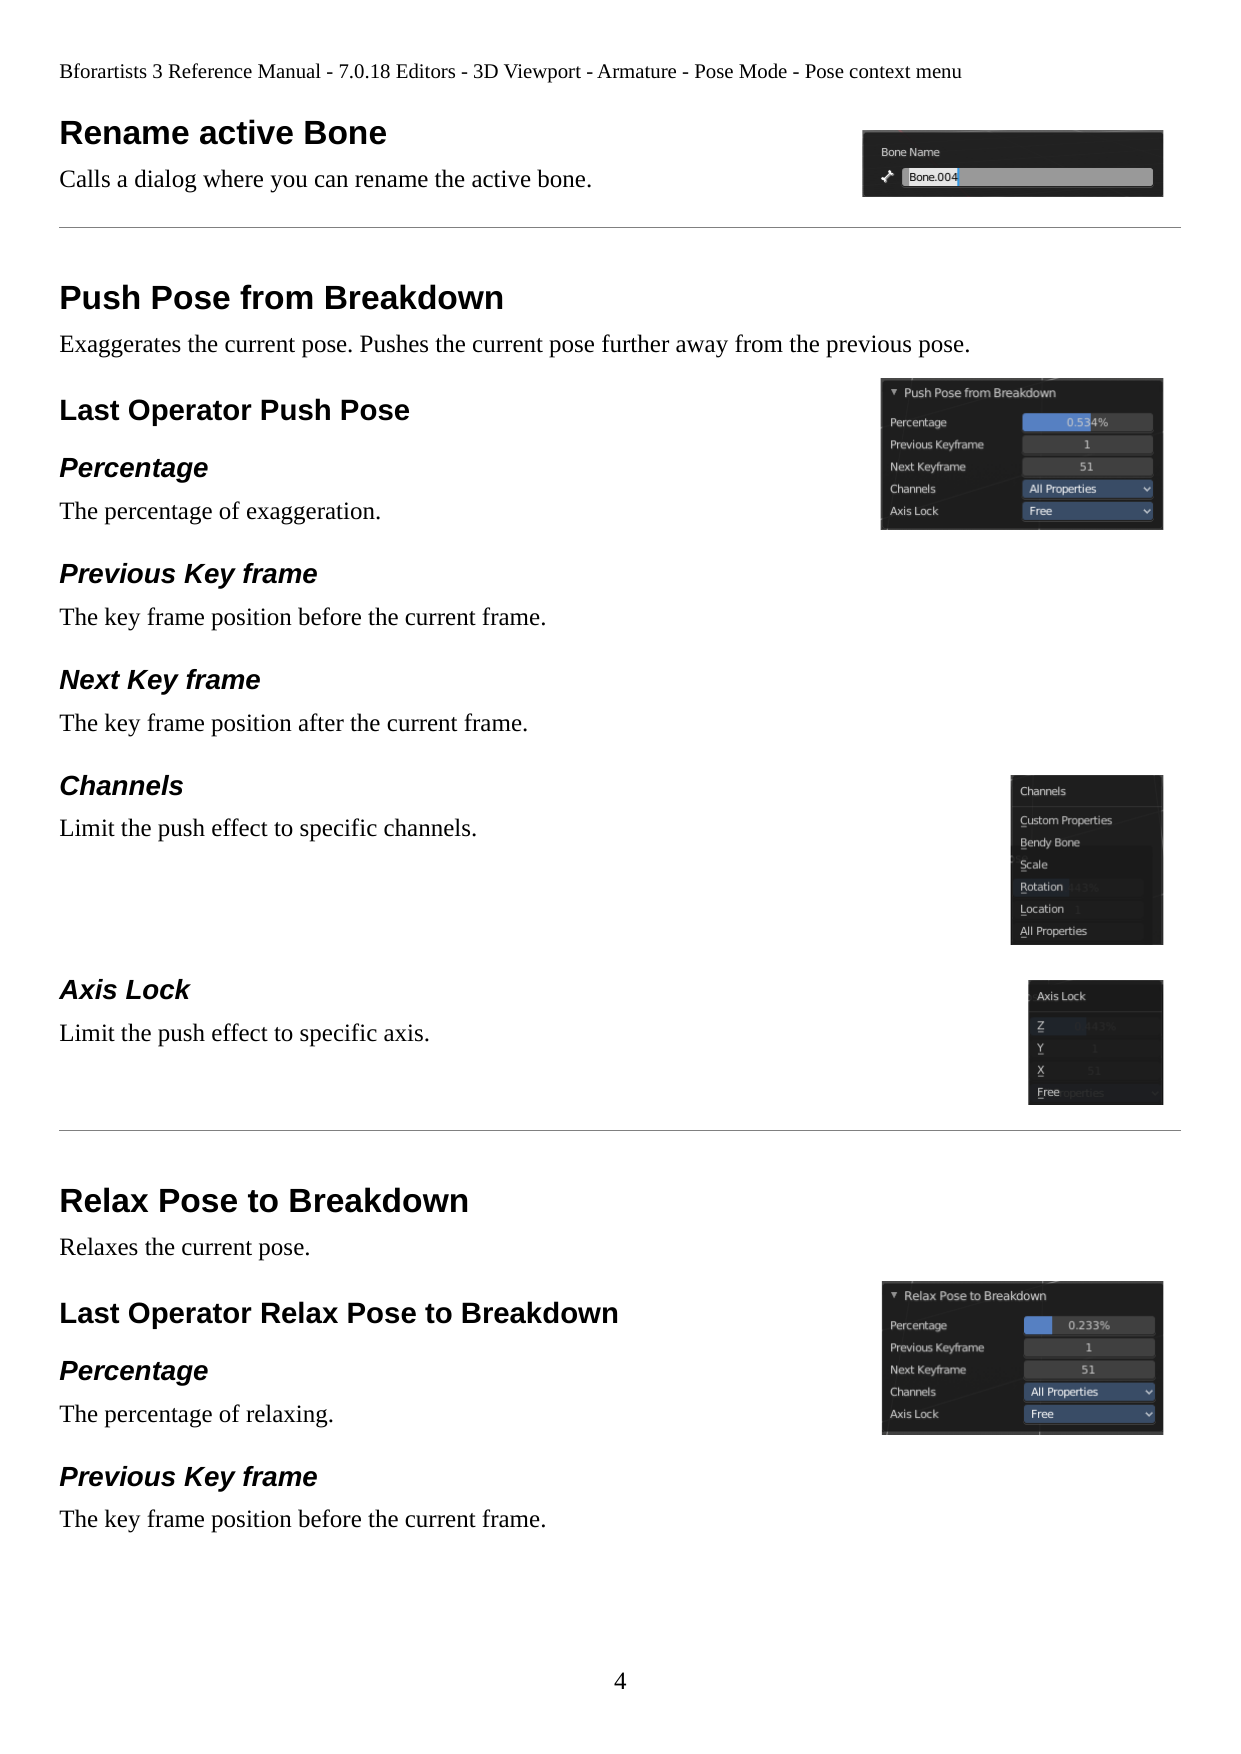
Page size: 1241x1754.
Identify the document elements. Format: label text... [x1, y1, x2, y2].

subtitle Axis Lock [59, 973, 1181, 1005]
text Limit the push effect to specific channels. [59, 813, 1010, 842]
subtitle Percentage [59, 451, 880, 483]
picture [862, 130, 1164, 197]
subtitle Previous Key frame [59, 1460, 1181, 1492]
text Limit the push effect to specific axis. [59, 1018, 1028, 1046]
subtitle [1164, 393, 1181, 426]
subtitle Rename active Bone [59, 113, 1181, 151]
picture [1028, 980, 1164, 1105]
subtitle Channels [59, 769, 1181, 801]
subtitle Previous Key frame [59, 557, 1181, 589]
picture [880, 378, 1164, 530]
picture [881, 1281, 1164, 1435]
subtitle [1164, 1354, 1181, 1386]
subtitle Last Operator Relax Pose to Breakdown [59, 1296, 881, 1329]
text The percentage of relaxing. [59, 1399, 881, 1427]
picture [1010, 775, 1164, 945]
subtitle [1164, 451, 1181, 483]
text The percentage of exaggeration. [59, 496, 880, 524]
text The key frame position after the current frame. [59, 708, 1181, 736]
text Calls a dialog where you can rename the active bone. [59, 164, 862, 192]
subtitle Relax Pose to Breakdown [59, 1181, 1181, 1219]
text Exaggerates the current pose. Pushes the current pose further away from the previous pose. [59, 329, 1181, 358]
subtitle Last Operator Push Pose [59, 393, 880, 426]
subtitle Percentage [59, 1354, 881, 1386]
subtitle Push Pose from Breakdown [59, 278, 1181, 316]
text The key frame position before the current frame. [59, 602, 1181, 630]
text Relaxes the current pose. [59, 1232, 1181, 1261]
text The key frame position before the current frame. [59, 1504, 1181, 1533]
subtitle Next Key frame [59, 663, 1181, 695]
